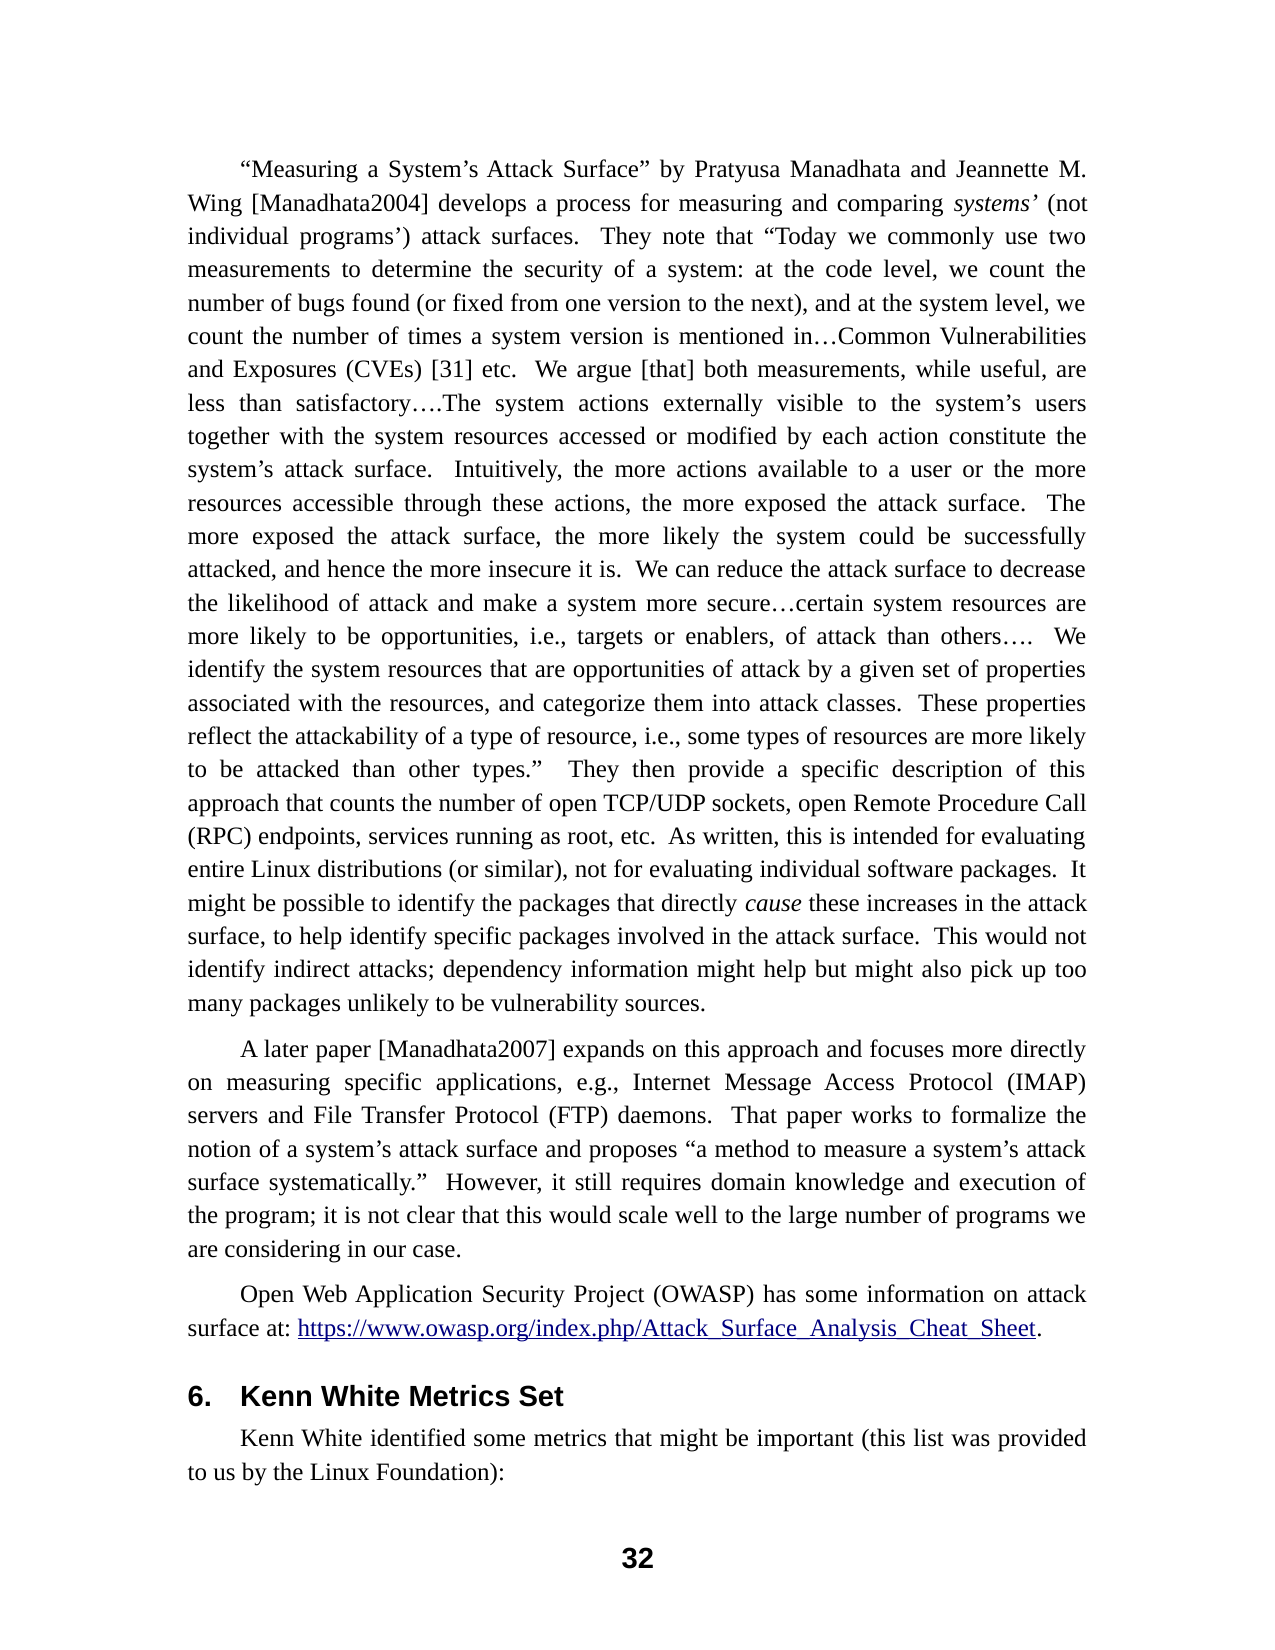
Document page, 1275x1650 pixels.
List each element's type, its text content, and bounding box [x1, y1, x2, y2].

text Kenn White identified some metrics that might be important (this list was provided to us by the Linux Foundation): [187, 1419, 1087, 1486]
text “Measuring a System’s Attack Surface” by Pratyusa Manadhata and Jeannette M. Wing [Manadhata2004] develops a process for measuring and comparing systems’ (not individual programs’) attack surfaces. They note that “Today we commonly use two measurements to determine the security of a system: at the code level, we count the number of bugs found (or fixed from one version to the next), and at the system level, we count the number of times a system version is mentioned in…Common Vulnerabilities and Exposures (CVEs) [31] etc. We argue [that] both measurements, while useful, are less than satisfactory….The system actions externally visible to the system’s users together with the system resources accessed or modified by each action constitute the system’s attack surface. Intuitively, the more actions available to a user or the more resources accessible through these actions, the more exposed the attack surface. The more exposed the attack surface, the more likely the system could be successfully attacked, and hence the more insecure it is. We can reduce the attack surface to decrease the likelihood of attack and make a system more secure…certain system resources are more likely to be opportunities, i.e., targets or enablers, of attack than others…. We identify the system resources that are opportunities of attack by a given set of properties associated with the resources, and categorize them into attack classes. These properties reflect the attackability of a type of resource, i.e., some types of resources are more likely to be attacked than other types.” They then provide a specific description of this approach that counts the number of open TCP/UDP sockets, open Remote Procedure Call (RPC) endpoints, services running as root, etc. As written, this is intended for evaluating entire Linux distributions (or similar), not for evaluating individual software packages. It might be possible to identify the packages that directly cause these increases in the attack surface, to help identify specific packages involved in the attack surface. This would not identify indirect attacks; dependency information might help but might also pick up too many packages unlikely to be vulnerability sources. [187, 150, 1087, 1017]
subtitle Kenn White Metrics Set [187, 1379, 1087, 1413]
text Open Web Application Security Project (OWASP) has some information on attack surface at: https://www.owasp.org/index.php/Attack_Surface_Analysis_Cheat_Sheet. [187, 1275, 1087, 1342]
text A later paper [Manadhata2007] expands on this approach and focuses more directly on measuring specific applications, e.g., Internet Message Access Protocol (IMAP) servers and File Transfer Protocol (FTP) daemons. That paper works to formalize the notion of a system’s attack surface and proposes “a method to measure a system’s attack surface systematically.” However, it still requires domain knowledge and execution of the program; it is not clear that this would scale well to the large number of programs we are considering in our case. [187, 1029, 1087, 1262]
